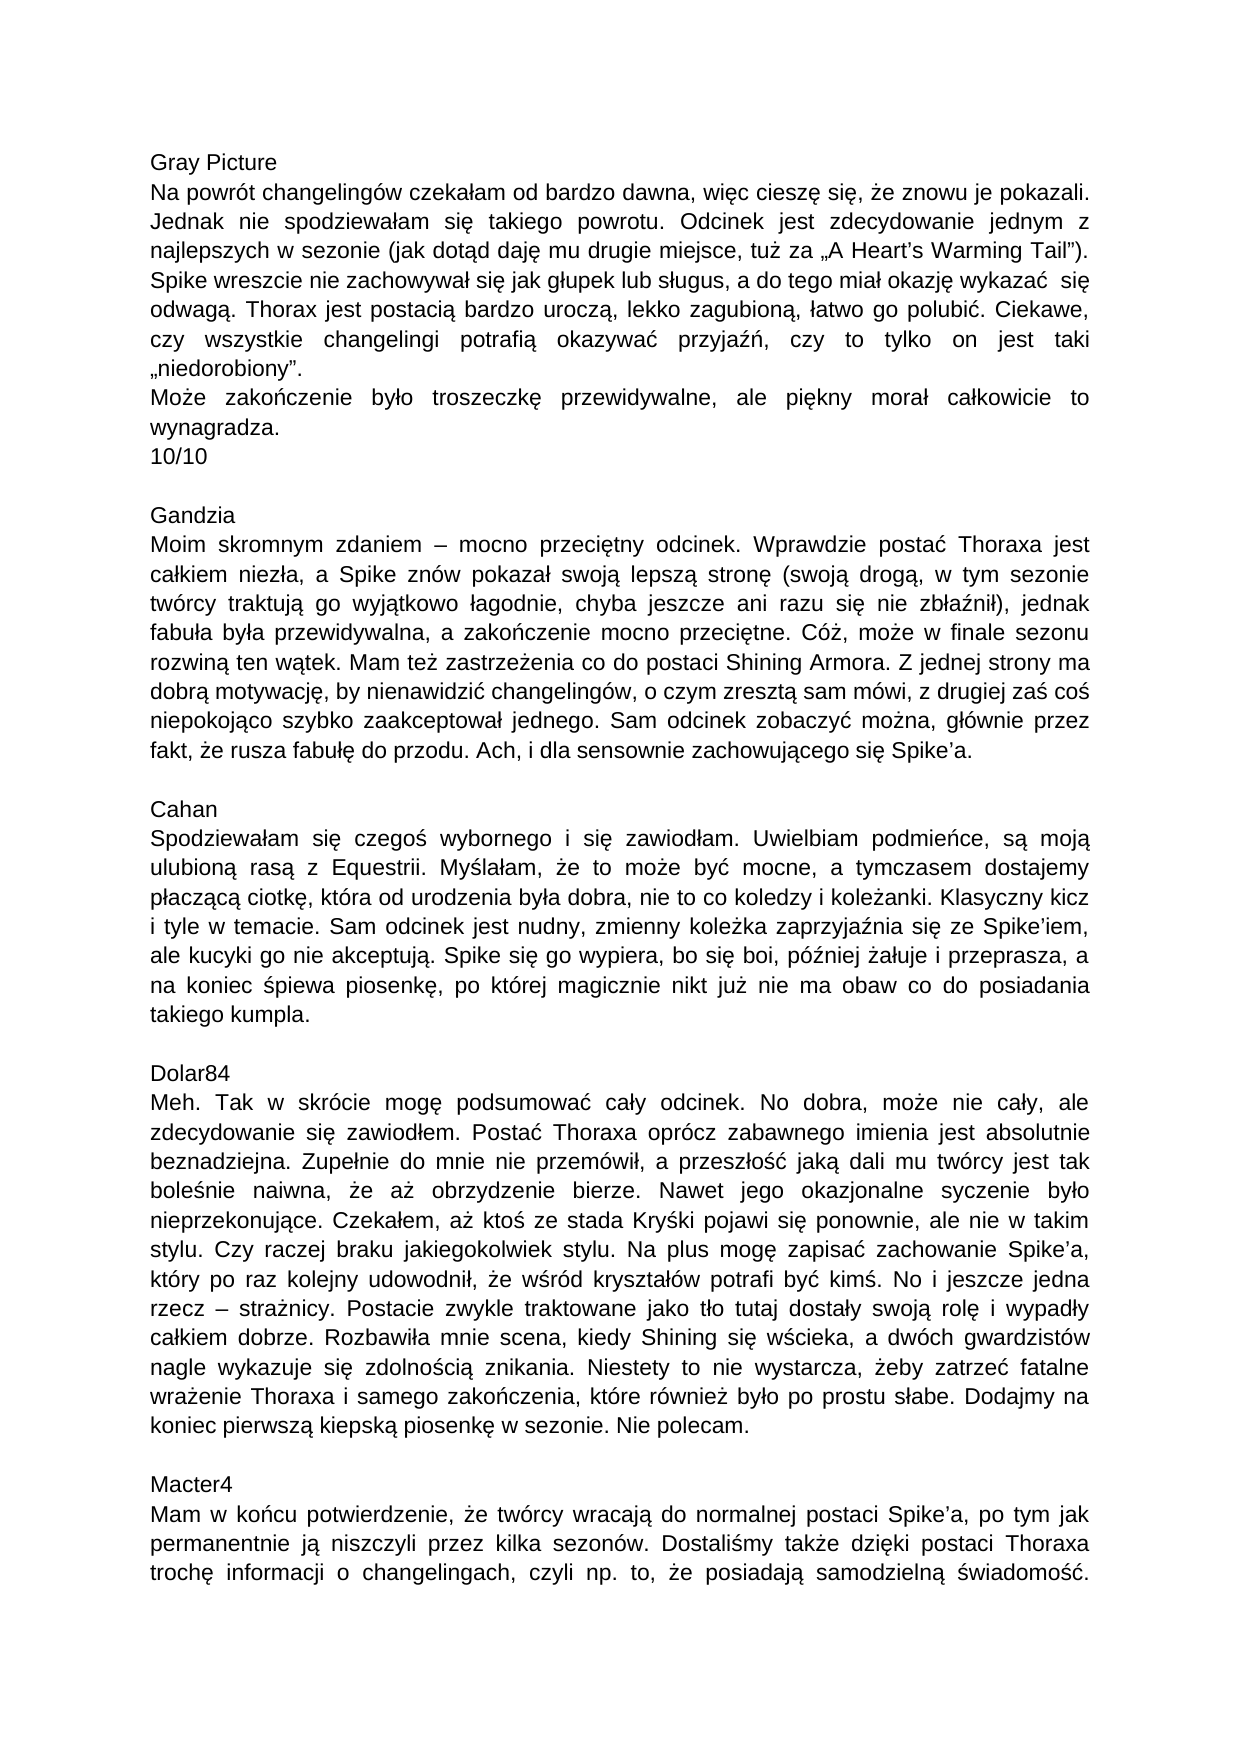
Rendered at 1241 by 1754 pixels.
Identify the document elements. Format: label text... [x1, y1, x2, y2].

text Może zakończenie było troszeczkę przewidywalne, ale piękny morał całkowicie to wynagradza. [150, 385, 1091, 440]
text Cahan [150, 796, 1091, 822]
text Gandzia [150, 502, 1091, 528]
text Meh. Tak w skrócie mogę podsumować cały odcinek. No dobra, może nie cały, ale zdecydowanie się zawiodłem. Postać Thoraxa oprócz zabawnego imienia jest absolutnie beznadziejna. Zupełnie do mnie nie przemówił, a przeszłość jaką dali mu twórcy jest tak boleśnie naiwna, że aż obrzydzenie bierze. Nawet jego okazjonalne syczenie było nieprzekonujące. Czekałem, aż ktoś ze stada Kryśki pojawi się ponownie, ale nie w takim stylu. Czy raczej braku jakiegokolwiek stylu. Na plus mogę zapisać zachowanie Spike’a, który po raz kolejny udowodnił, że wśród kryształów potrafi być kimś. No i jeszcze jedna rzecz – strażnicy. Postacie zwykle traktowane jako tło tutaj dostały swoją rolę i wypadły całkiem dobrze. Rozbawiła mnie scena, kiedy Shining się wścieka, a dwóch gwardzistów nagle wykazuje się zdolnością znikania. Niestety to nie wystarcza, żeby zatrzeć fatalne wrażenie Thoraxa i samego zakończenia, które również było po prostu słabe. Dodajmy na koniec pierwszą kiepską piosenkę w sezonie. Nie polecam. [150, 1090, 1091, 1439]
text Na powrót changelingów czekałam od bardzo dawna, więc cieszę się, że znowu je pokazali. Jednak nie spodziewałam się takiego powrotu. Odcinek jest zdecydowanie jednym z najlepszych w sezonie (jak dotąd daję mu drugie miejsce, tuż za „A Heart’s Warming Tail”). Spike wreszcie nie zachowywał się jak głupek lub sługus, a do tego miał okazję wykazać się odwagą. Thorax jest postacią bardzo uroczą, lekko zagubioną, łatwo go polubić. Ciekawe, czy wszystkie changelingi potrafią okazywać przyjaźń, czy to tylko on jest taki „niedorobiony”. [150, 179, 1091, 381]
text Moim skromnym zdaniem – mocno przeciętny odcinek. Wprawdzie postać Thoraxa jest całkiem niezła, a Spike znów pokazał swoją lepszą stronę (swoją drogą, w tym sezonie twórcy traktują go wyjątkowo łagodnie, chyba jeszcze ani razu się nie zbłaźnił), jednak fabuła była przewidywalna, a zakończenie mocno przeciętne. Cóż, może w finale sezonu rozwiną ten wątek. Mam też zastrzeżenia co do postaci Shining Armora. Z jednej strony ma dobrą motywację, by nienawidzić changelingów, o czym zresztą sam mówi, z drugiej zaś coś niepokojąco szybko zaakceptował jednego. Sam odcinek zobaczyć można, głównie przez fakt, że rusza fabułę do przodu. Ach, i dla sensownie zachowującego się Spike’a. [150, 532, 1091, 763]
text Mam w końcu potwierdzenie, że twórcy wracają do normalnej postaci Spike’a, po tym jak permanentnie ją niszczyli przez kilka sezonów. Dostaliśmy także dzięki postaci Thoraxa trochę informacji o changelingach, czyli np. to, że posiadają samodzielną świadomość. [150, 1501, 1091, 1586]
text 10/10 [150, 444, 1091, 469]
text Dolar84 [150, 1061, 1091, 1086]
text Gray Picture [150, 150, 1091, 176]
text Macter4 [150, 1472, 1091, 1497]
text Spodziewałam się czegoś wybornego i się zawiodłam. Uwielbiam podmieńce, są moją ulubioną rasą z Equestrii. Myślałam, że to może być mocne, a tymczasem dostajemy płaczącą ciotkę, która od urodzenia była dobra, nie to co koledzy i koleżanki. Klasyczny kicz i tyle w temacie. Sam odcinek jest nudny, zmienny koleżka zaprzyjaźnia się ze Spike’iem, ale kucyki go nie akceptują. Spike się go wypiera, bo się boi, później żałuje i przeprasza, a na koniec śpiewa piosenkę, po której magicznie nikt już nie ma obaw co do posiadania takiego kumpla. [150, 826, 1091, 1027]
